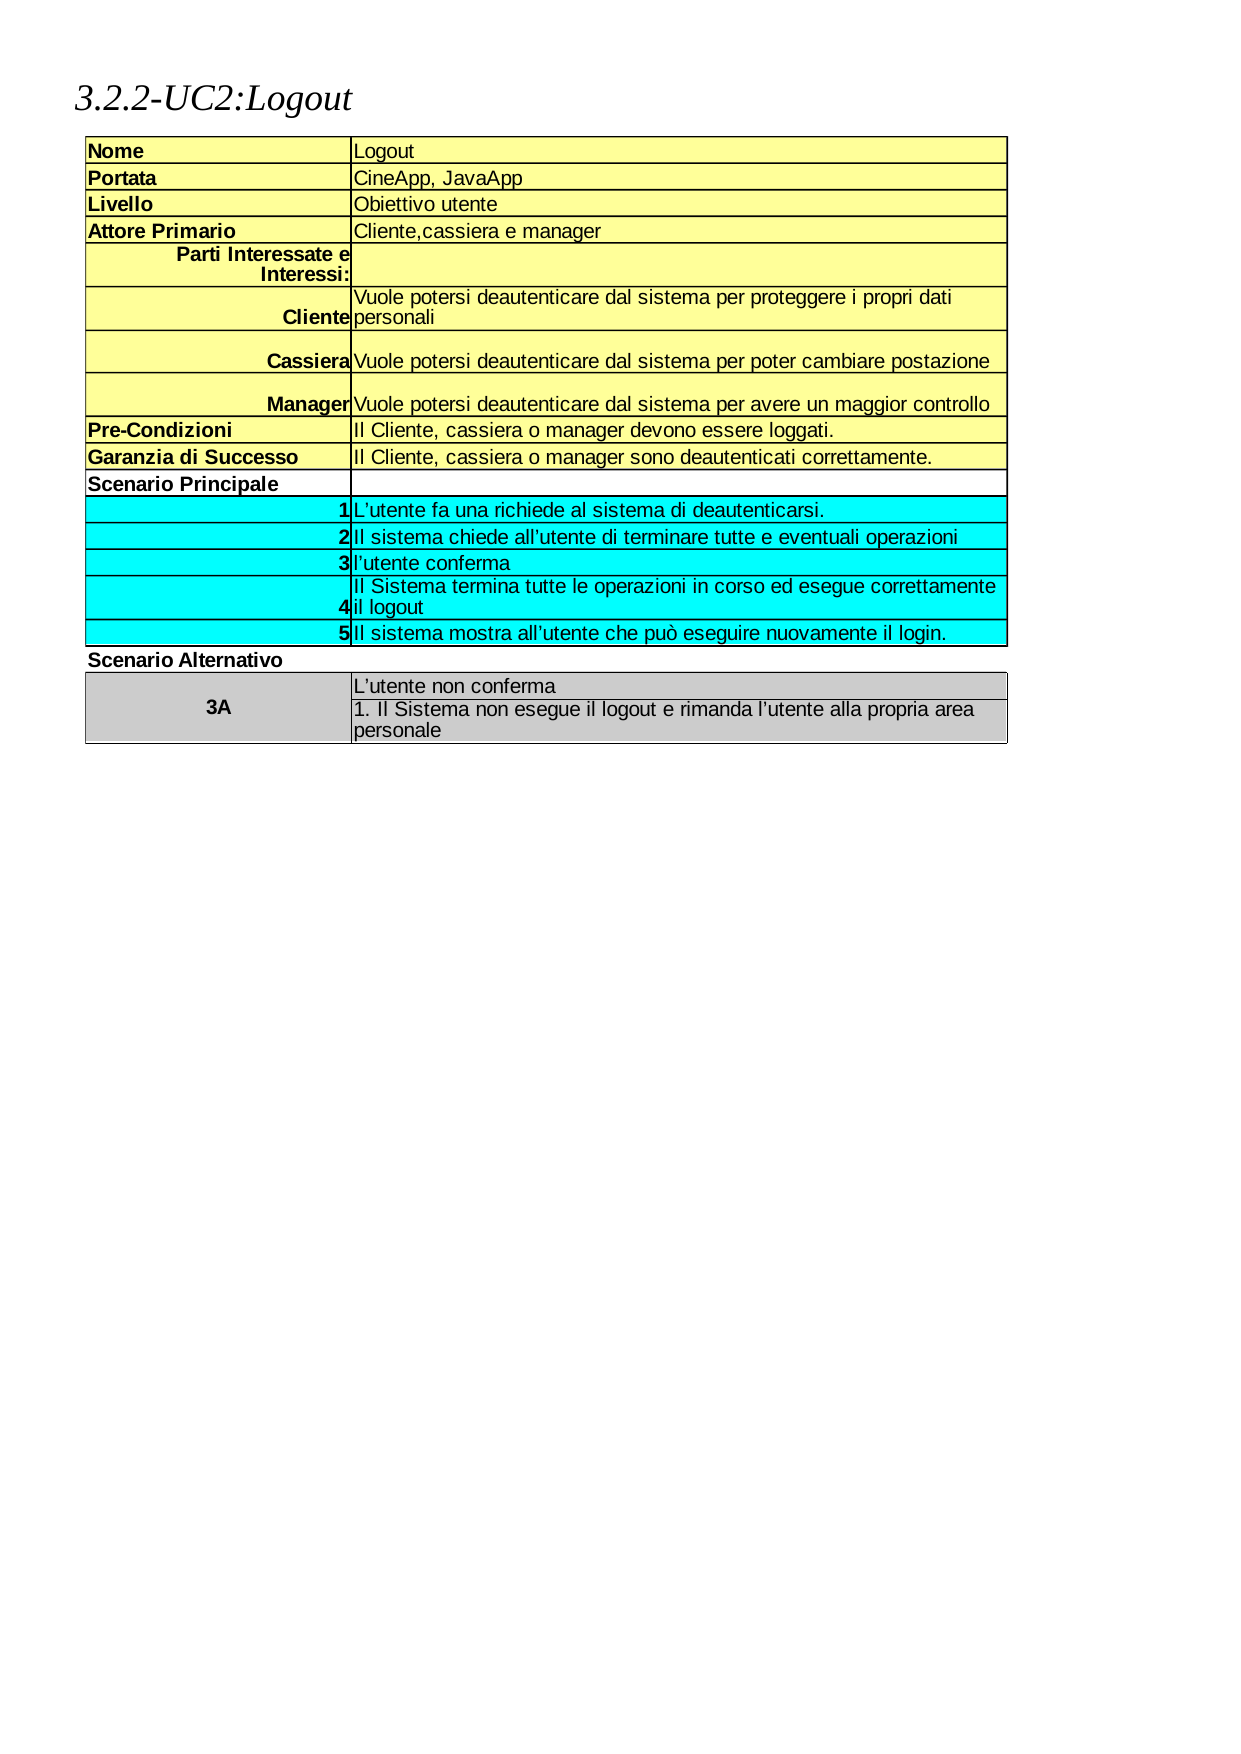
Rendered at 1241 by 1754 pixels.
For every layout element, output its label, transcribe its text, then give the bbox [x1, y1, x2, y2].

text 3.2.2-UC2:Logout [75, 75, 1165, 118]
